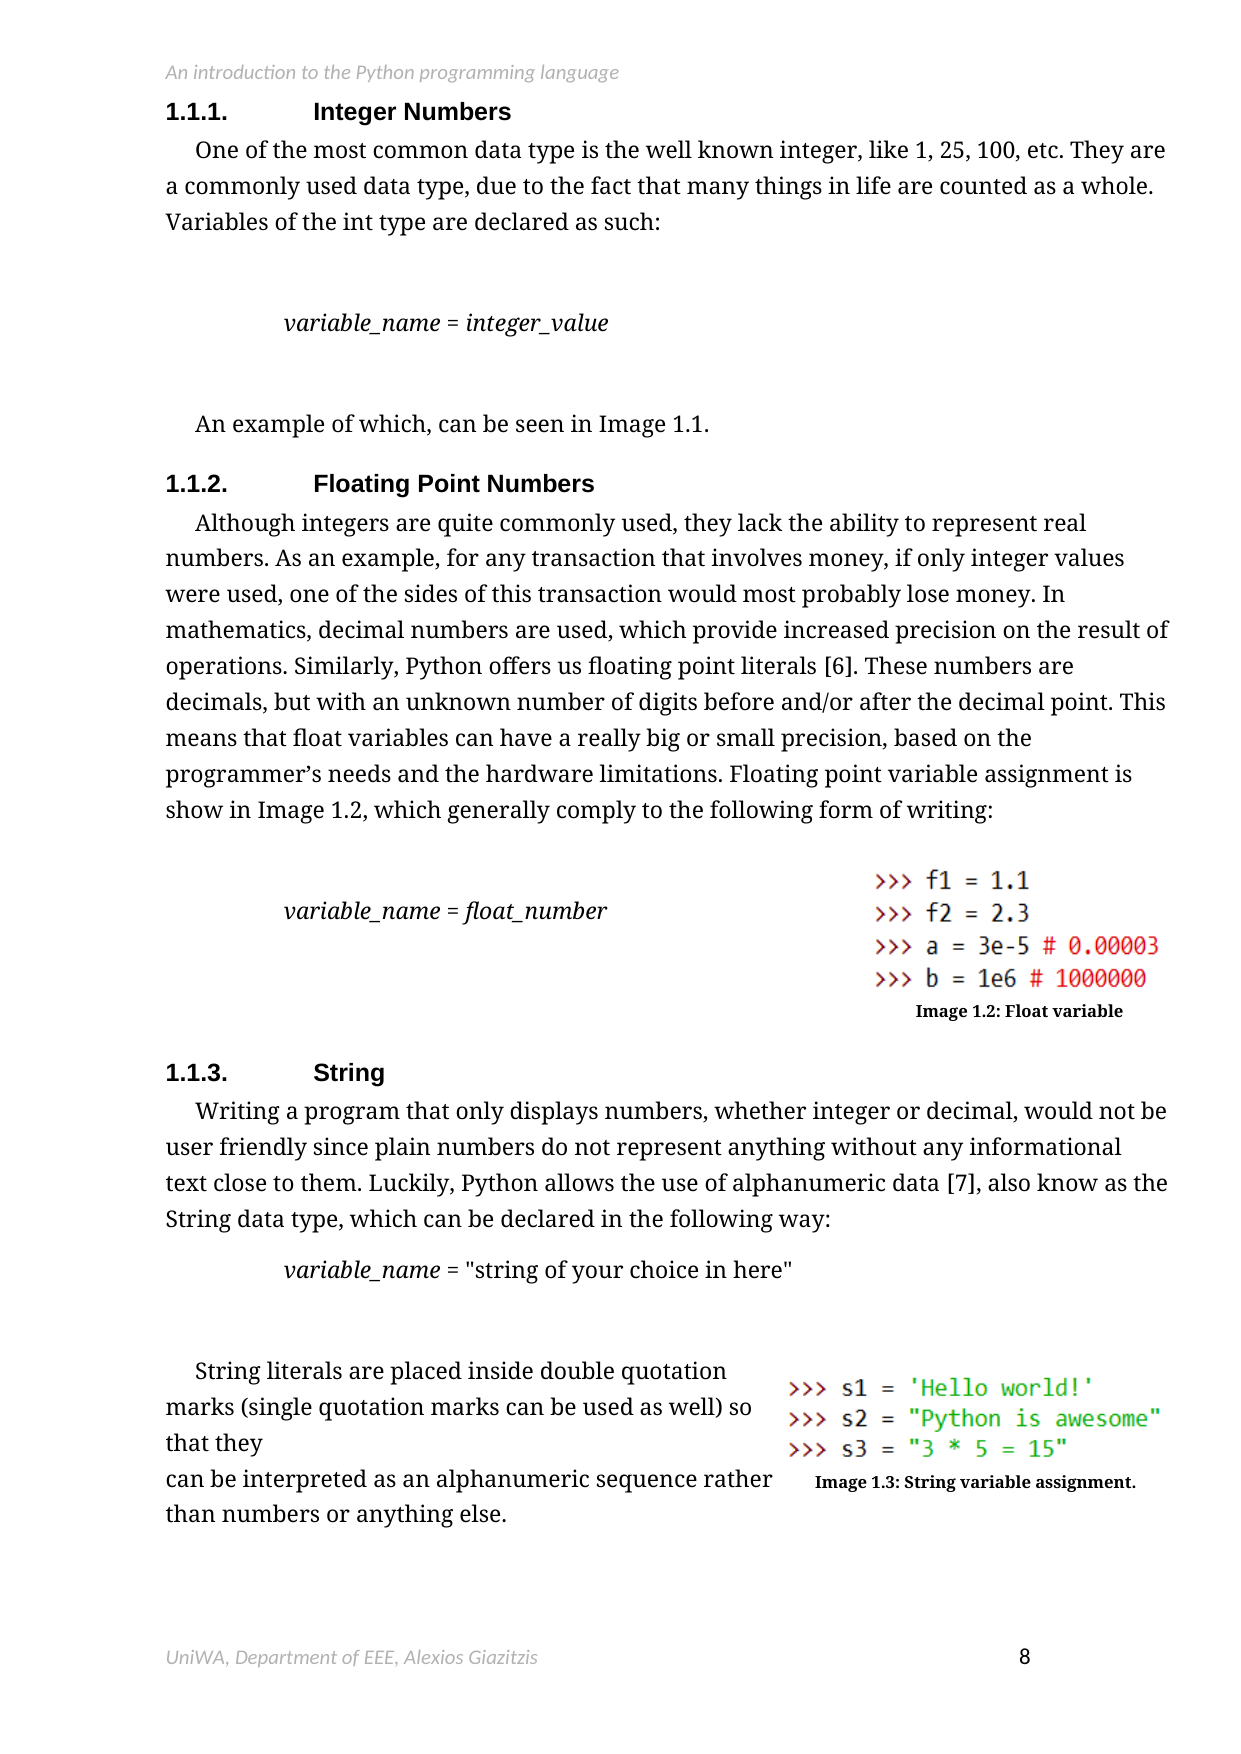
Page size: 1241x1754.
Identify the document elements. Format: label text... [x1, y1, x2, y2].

text One of the most common data type is the well known integer, like 1, 25, 100, etc. They are a commonly used data type, due to the fact that many things in life are counted as a whole. Variables of the int type are declared as such: [165, 134, 1169, 237]
subtitle Integer Numbers [165, 97, 1169, 126]
text variable_name = "string of your choice in here" [165, 1254, 1169, 1285]
subtitle Floating Point Numbers [165, 469, 1169, 498]
text String literals are placed inside double quotation marks (single quotation marks can be used as well) so that they can be interpreted as an alphanumeric sequence rather than numbers or anything else. [165, 1355, 1169, 1530]
picture [782, 1367, 1170, 1468]
text Although integers are quite commonly used, they lack the ability to represent real numbers. As an example, for any transaction that involves money, if only integer values were used, one of the sides of this transaction would most probably lose money. In mathematics, decimal numbers are used, which provide increased precision on the result of operations. Similarly, Python offers us floating point literals [6]. These numbers are decimals, but with an unknown number of digits before and/or after the decimal point. This means that float variables can have a really big or small precision, based on the programmer’s needs and the hardware limitations. Floating point variable assignment is show in Image 1.2, which generally comply to the following form of writing: [165, 506, 1169, 825]
text Writing a program that only displays numbers, whether integer or decimal, would not be user friendly since plain numbers do not represent anything without any informational text close to them. Luckily, Python allows the use of alphanumeric data [7], also know as the String data type, which can be declared in the following way: [165, 1095, 1169, 1234]
text variable_name = float_number [165, 895, 869, 926]
picture [870, 861, 1170, 996]
text Image 1.3: String variable assignment. [782, 1468, 1169, 1493]
text Image 1.2: Float variable assignment. [870, 996, 1169, 1028]
text An example of which, can be seen in Image 1.1. [165, 408, 1169, 439]
subtitle String [165, 1058, 1169, 1087]
text variable_name = integer_value [165, 307, 1169, 338]
